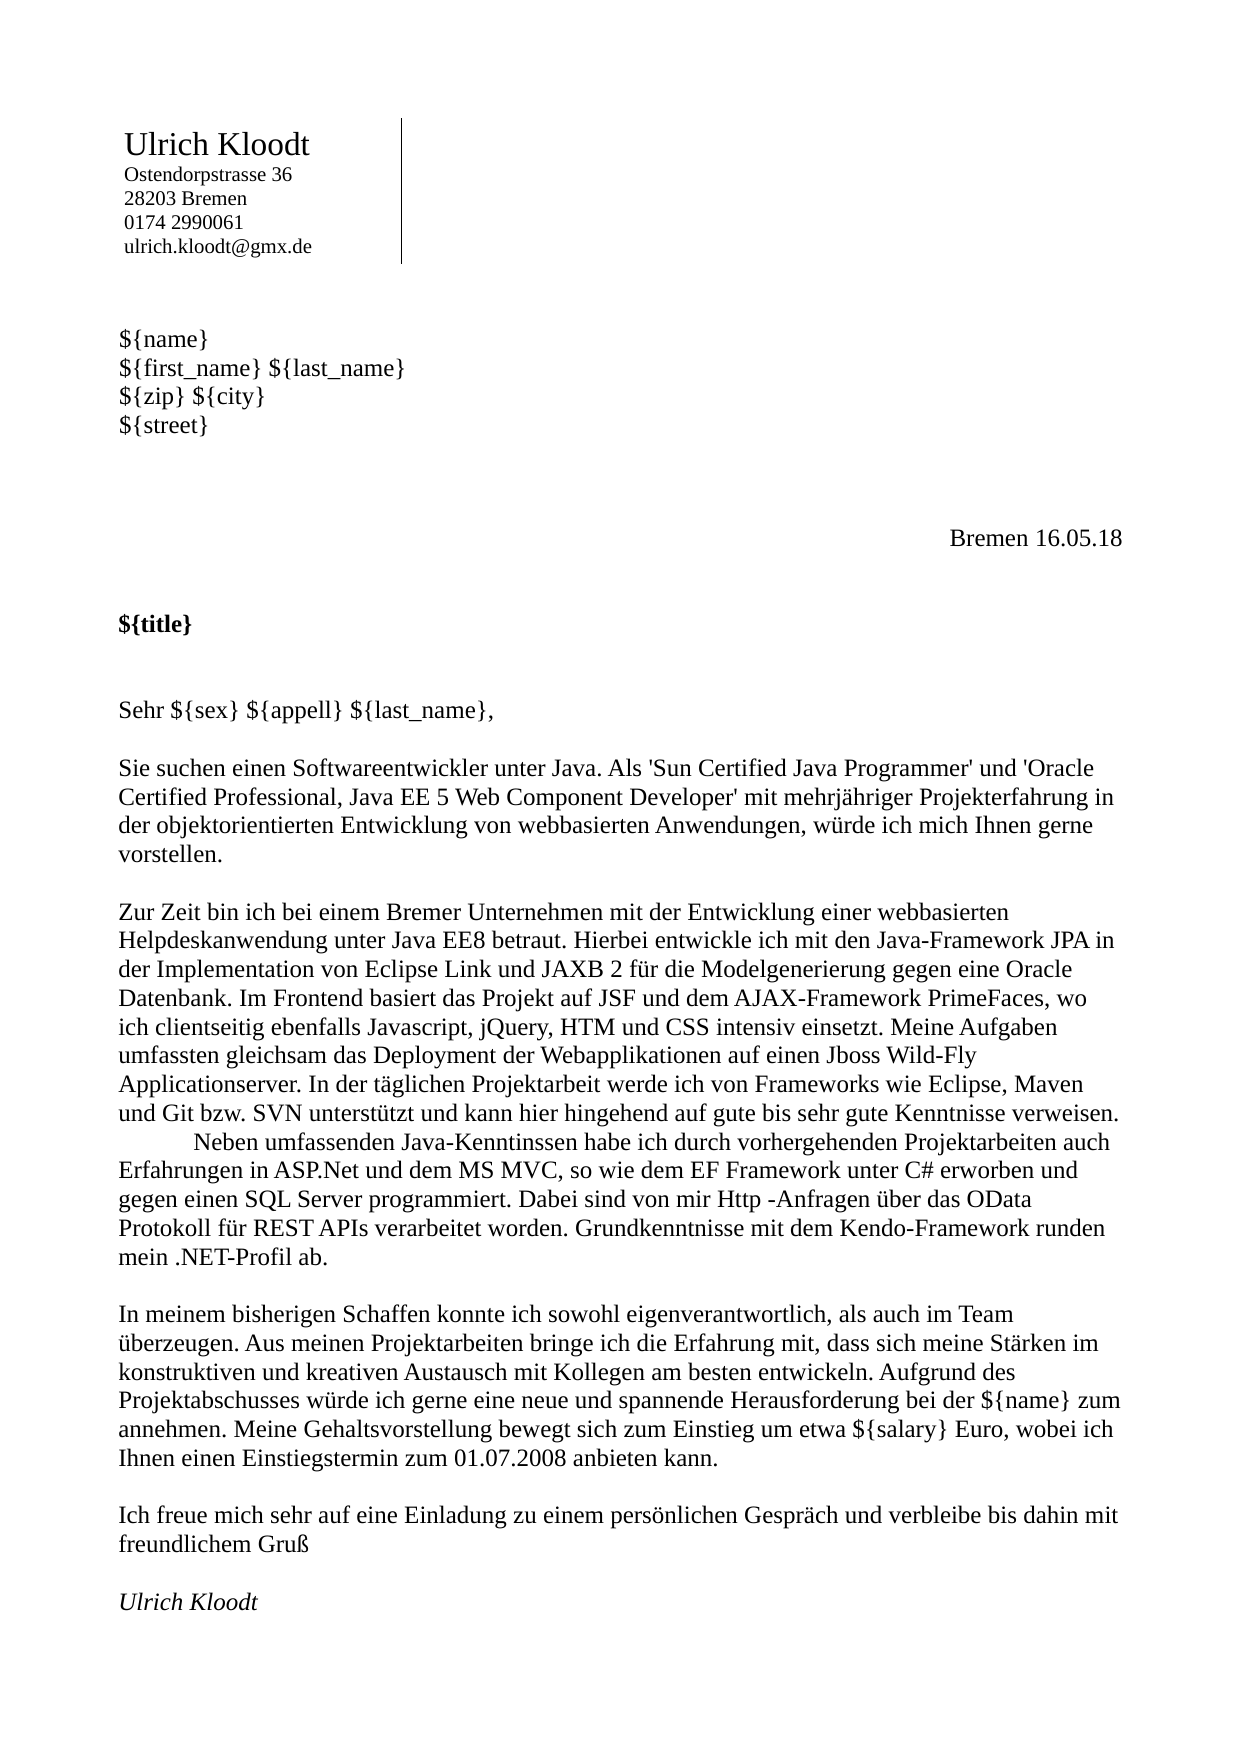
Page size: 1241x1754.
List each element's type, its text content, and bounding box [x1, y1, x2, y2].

text ${street} [119, 410, 924, 439]
text ${zip} ${city} [119, 381, 924, 410]
text In meinem bisherigen Schaffen konnte ich sowohl eigenverantwortlich, als auch im Team [118, 1299, 1122, 1328]
text ${first_name} ${last_name} [119, 353, 924, 381]
text ${title} [118, 609, 1122, 638]
text Bremen 16.05.18 [118, 322, 1122, 552]
text Erfahrungen in ASP.Net und dem MS MVC, so wie dem EF Framework unter C# erworben und gegen einen SQL Server programmiert. Dabei sind von mir Http -Anfragen über das OData Protokoll für REST APIs verarbeitet worden. Grundkenntnisse mit dem Kendo-Framework runden mein .NET-Profil ab. [118, 1155, 1122, 1270]
text konstruktiven und kreativen Austausch mit Kollegen am besten entwickeln. Aufgrund des Projektabschusses würde ich gerne eine neue und spannende Herausforderung bei der ${name} zum annehmen. Meine Gehaltsvorstellung bewegt sich zum Einstieg um etwa ${salary} Euro, wobei ich Ihnen einen Einstiegstermin zum 01.07.2008 anbieten kann. [118, 1357, 1122, 1472]
text Ich freue mich sehr auf eine Einladung zu einem persönlichen Gespräch und verbleibe bis dahin mit [118, 1500, 1122, 1529]
text freundlichem Gruß [118, 1529, 1122, 1558]
text überzeugen. Aus meinen Projektarbeiten bringe ich die Erfahrung mit, dass sich meine Stärken im [118, 1328, 1122, 1357]
text Sie suchen einen Softwareentwickler unter Java. Als 'Sun Certified Java Programmer' und 'Oracle Certified Professional, Java EE 5 Web Component Developer' mit mehrjähriger Projekterfahrung in der objektorientierten Entwicklung von webbasierten Anwendungen, würde ich mich Ihnen gerne vorstellen. [118, 753, 1122, 868]
text Sehr ${sex} ${appell} ${last_name}, [118, 695, 1122, 724]
text Neben umfassenden Java-Kenntinssen habe ich durch vorhergehenden Projektarbeiten auch [118, 1127, 1122, 1155]
text ${name} [119, 324, 924, 353]
text Zur Zeit bin ich bei einem Bremer Unternehmen mit der Entwicklung einer webbasierten Helpdeskanwendung unter Java EE8 betraut. Hierbei entwickle ich mit den Java-Framework JPA in der Implementation von Eclipse Link und JAXB 2 für die Modelgenerierung gegen eine Oracle Datenbank. Im Frontend basiert das Projekt auf JSF und dem AJAX-Framework PrimeFaces, wo ich clientseitig ebenfalls Javascript, jQuery, HTM und CSS intensiv einsetzt. Meine Aufgaben umfassten gleichsam das Deployment der Webapplikationen auf einen Jboss Wild-Fly Applicationserver. In der täglichen Projektarbeit werde ich von Frameworks wie Eclipse, Maven und Git bzw. SVN unterstützt und kann hier hingehend auf gute bis sehr gute Kenntnisse verweisen. [118, 897, 1122, 1127]
text Ulrich Kloodt [118, 1587, 1122, 1615]
